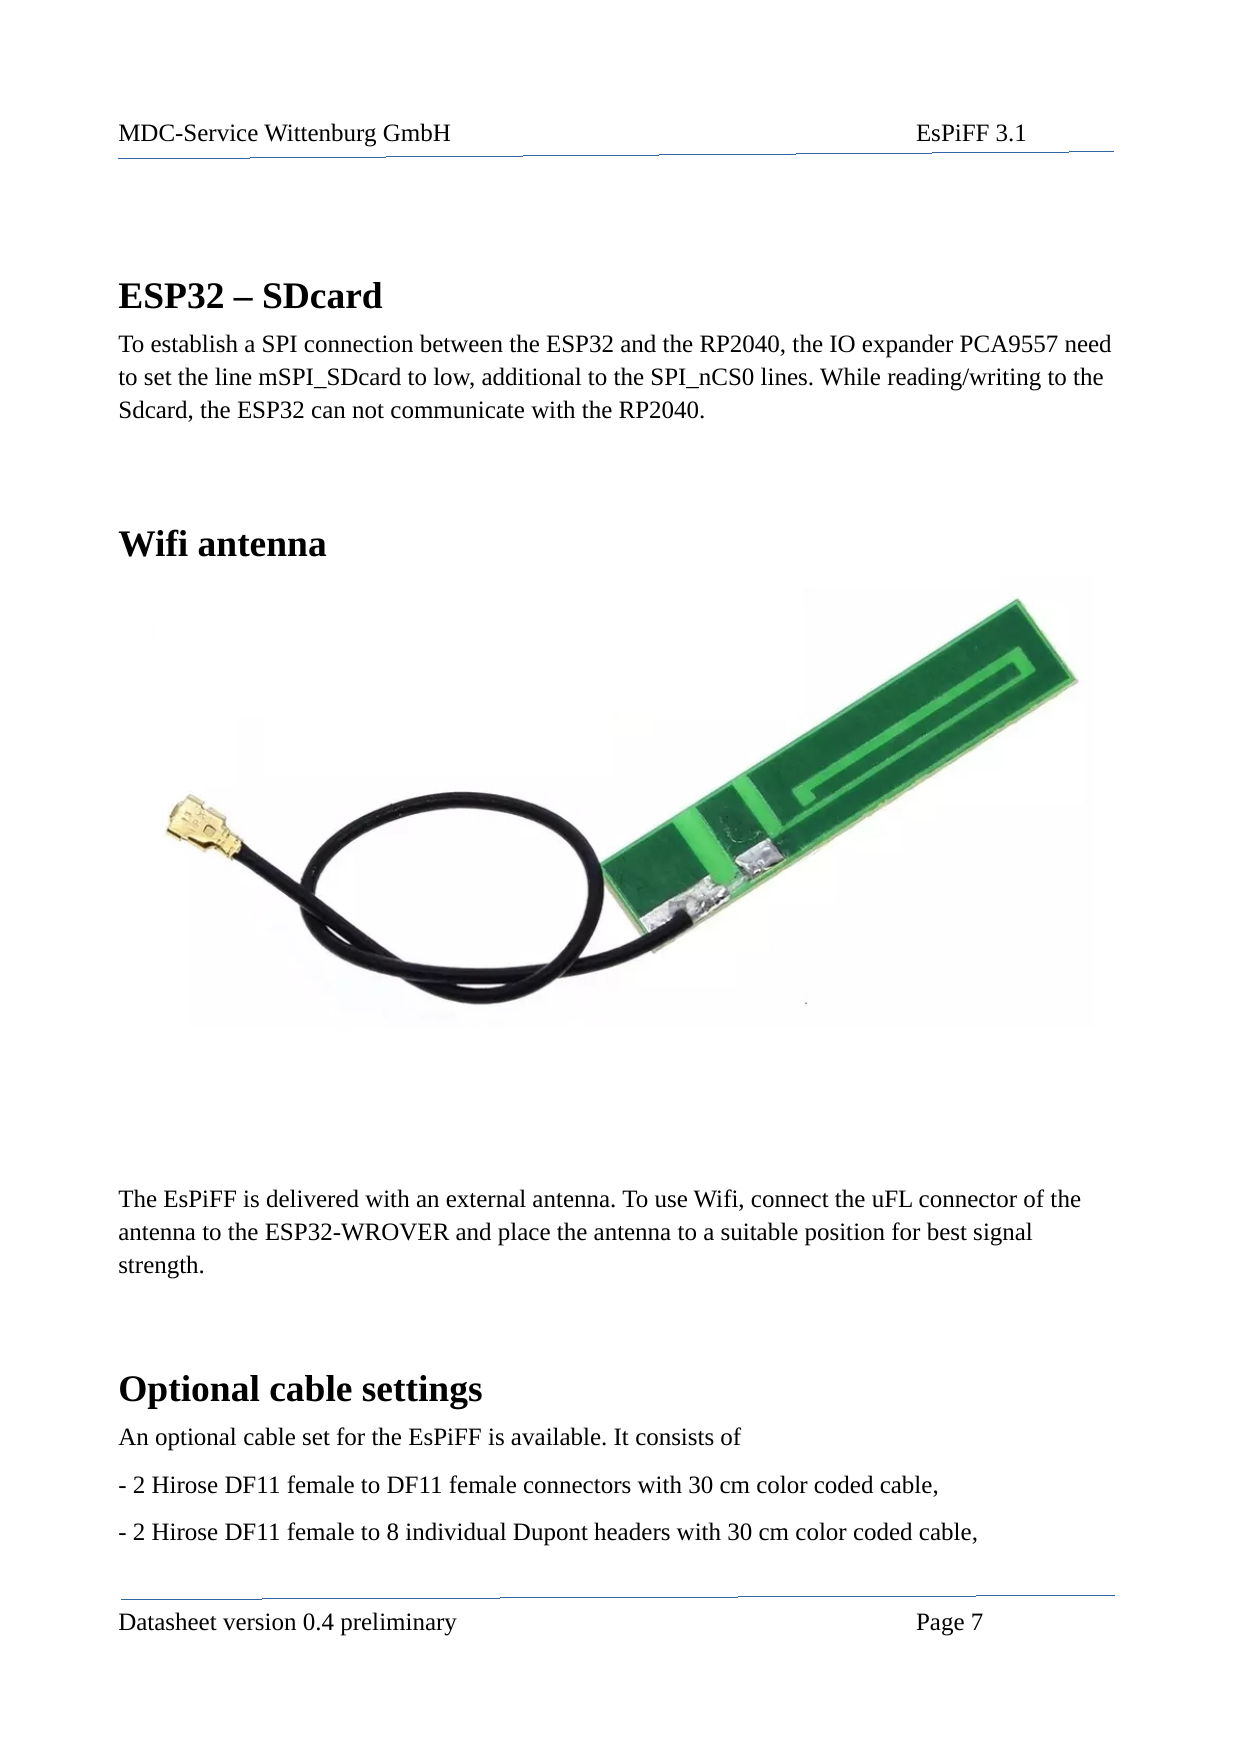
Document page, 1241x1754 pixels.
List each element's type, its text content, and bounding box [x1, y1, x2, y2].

text - 2 Hirose DF11 female to 8 individual Dupont headers with 30 cm color coded cable, [118, 1517, 1122, 1546]
subtitle ESP32 – SDcard [118, 273, 1122, 317]
picture [146, 576, 1094, 1028]
text To establish a SPI connection between the ESP32 and the RP2040, the IO expander PCA9557 need to set the line mSPI_SDcard to low, additional to the SPI_nCS0 lines. While reading/writing to the Sdcard, the ESP32 can not communicate with the RP2040. [118, 329, 1122, 424]
text - 2 Hirose DF11 female to DF11 female connectors with 30 cm color coded cable, [118, 1470, 1122, 1498]
text An optional cable set for the EsPiFF is available. It consists of [118, 1422, 1122, 1451]
text The EsPiFF is delivered with an external antenna. To use Wifi, connect the uFL connector of the antenna to the ESP32-WROVER and place the antenna to a suitable position for best signal strength. [118, 1184, 1122, 1279]
subtitle Wifi antenna [118, 521, 1122, 564]
subtitle Optional cable settings [118, 1366, 1122, 1409]
